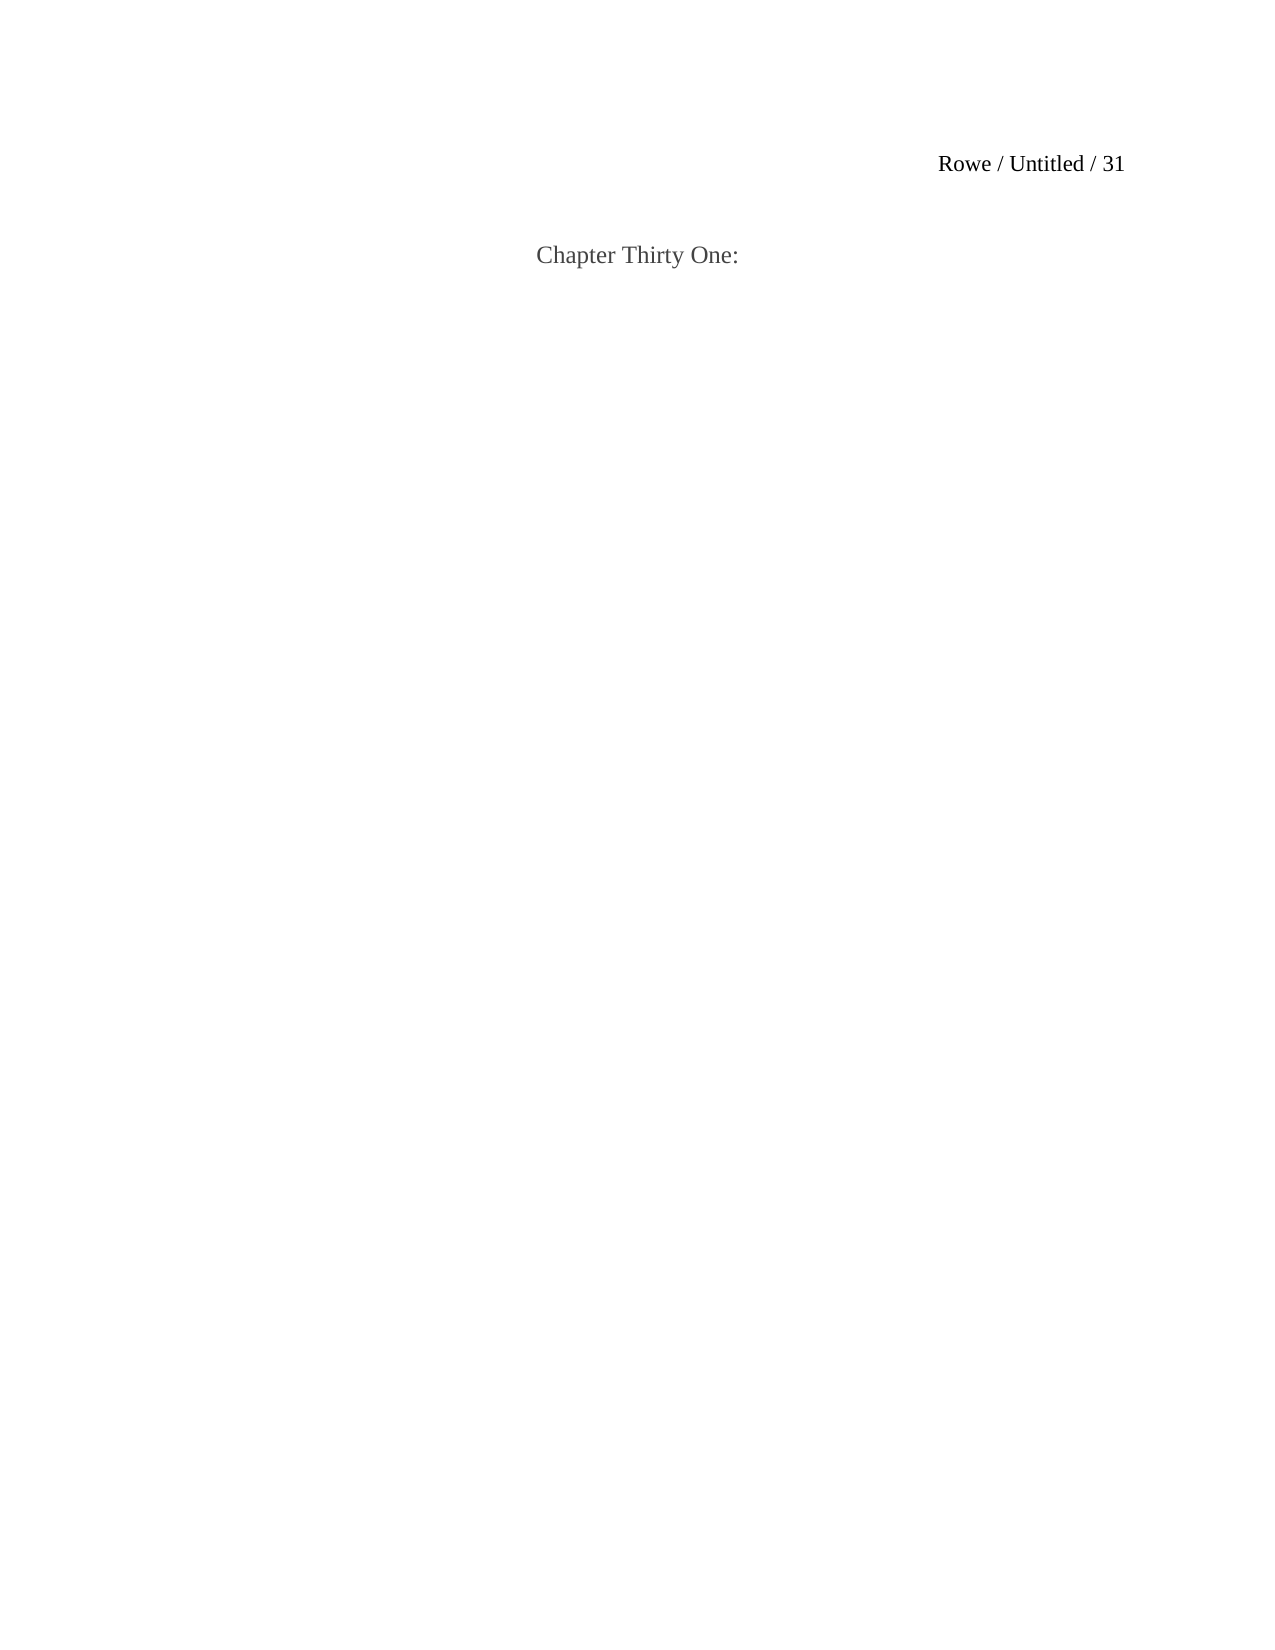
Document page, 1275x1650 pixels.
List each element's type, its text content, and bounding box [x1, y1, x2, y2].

subtitle Chapter Thirty One: [150, 240, 1125, 268]
